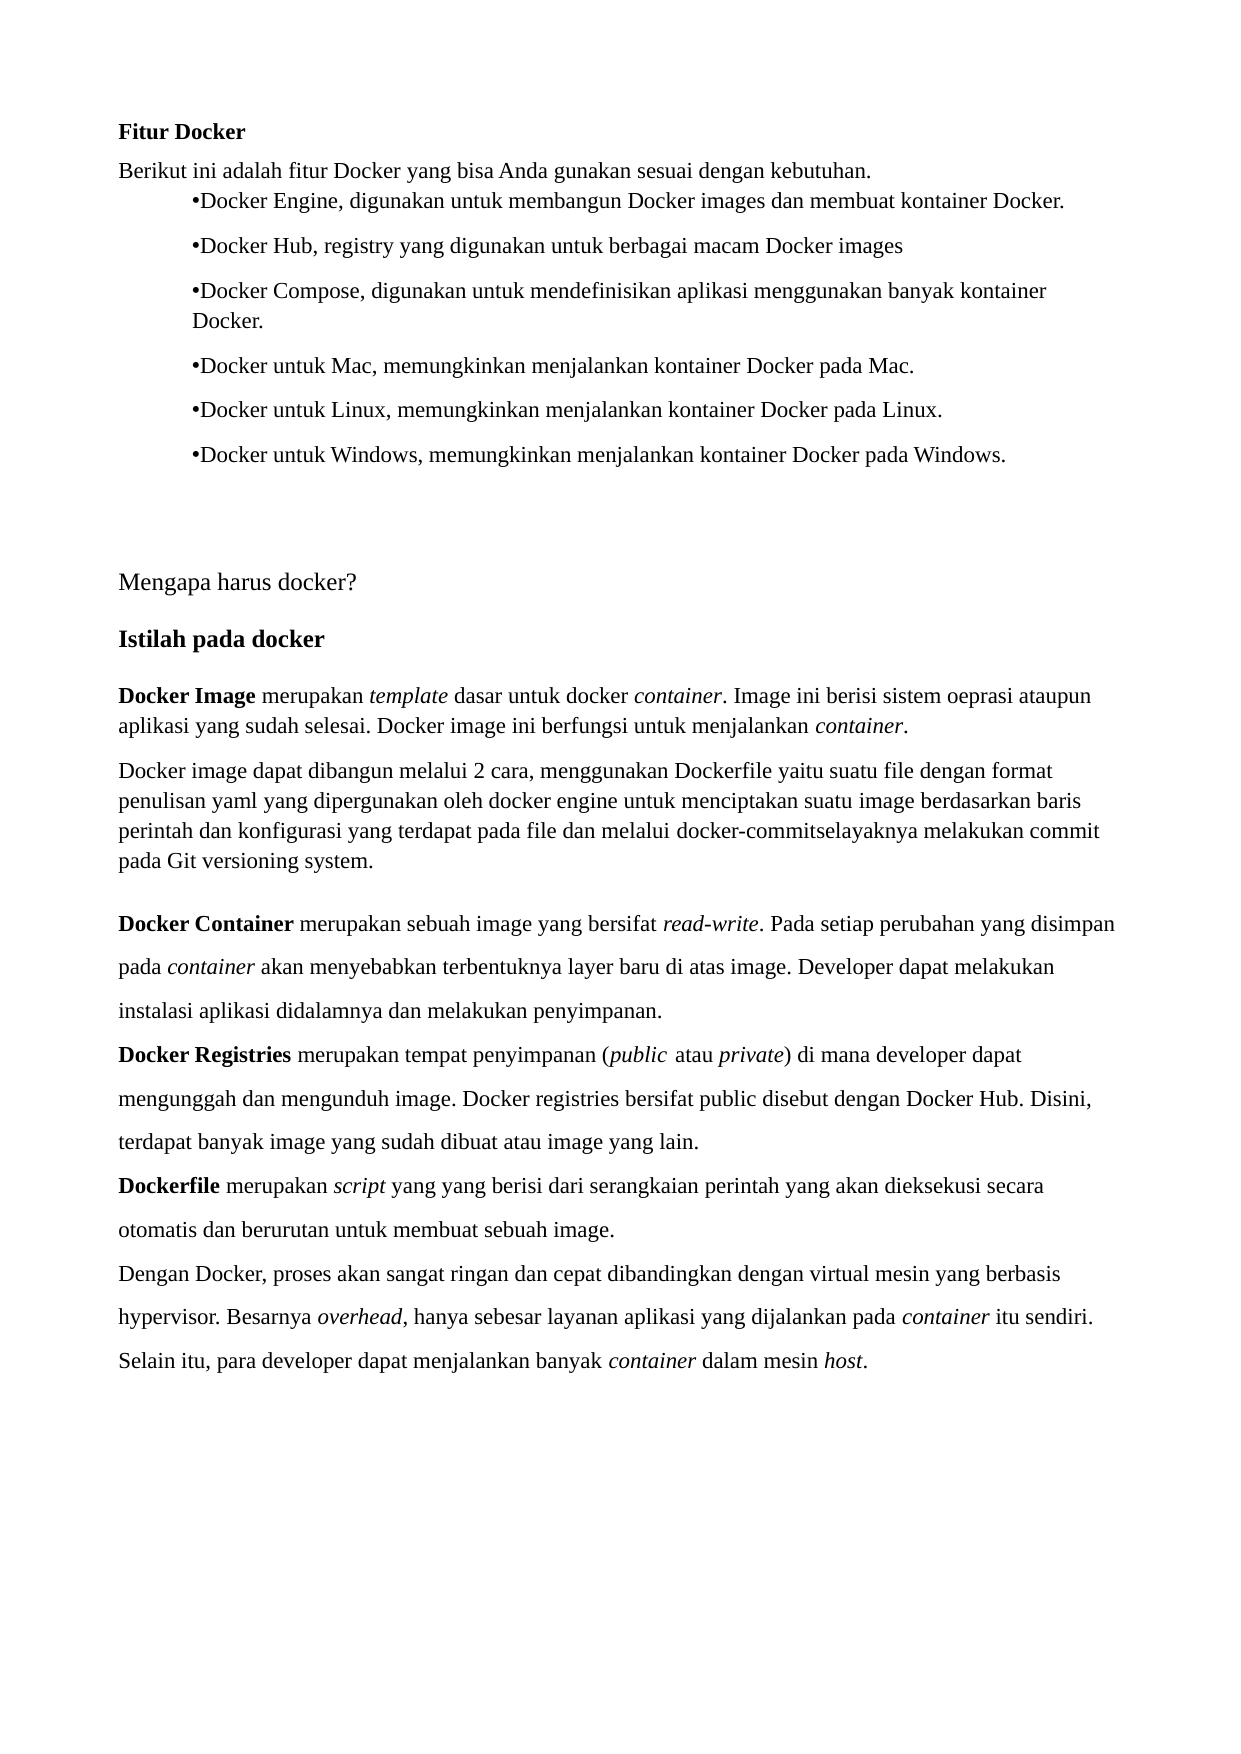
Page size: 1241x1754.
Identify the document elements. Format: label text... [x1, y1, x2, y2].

text Docker Image merupakan template dasar untuk docker container. Image ini berisi sistem oeprasi ataupun aplikasi yang sudah selesai. Docker image ini berfungsi untuk menjalankan container. [118, 682, 1122, 738]
text Docker Container merupakan sebuah image yang bersifat read-write. Pada setiap perubahan yang disimpan pada container akan menyebabkan terbentuknya layer baru di atas image. Developer dapat melakukan instalasi aplikasi didalamnya dan melakukan penyimpanan. [118, 892, 1122, 1023]
text Istilah pada docker [118, 624, 1122, 653]
list Docker Engine, digunakan untuk membangun Docker images dan membuat kontainer Docker. [118, 187, 1122, 213]
text Docker image dapat dibangun melalui 2 cara, menggunakan Dockerfile yaitu suatu file dengan format penulisan yaml yang dipergunakan oleh docker engine untuk menciptakan suatu image berdasarkan baris perintah dan konfigurasi yang terdapat pada file dan melalui docker-commitselayaknya melakukan commit pada Git versioning system. [118, 757, 1122, 874]
list Docker untuk Linux, memungkinkan menjalankan kontainer Docker pada Linux. [118, 397, 1122, 423]
list Docker untuk Windows, memungkinkan menjalankan kontainer Docker pada Windows. [118, 441, 1122, 468]
text Mengapa harus docker? [118, 567, 1122, 596]
list Docker Hub, registry yang digunakan untuk berbagai macam Docker images [118, 232, 1122, 258]
subtitle Fitur Docker [118, 118, 1122, 144]
text Berikut ini adalah fitur Docker yang bisa Anda gunakan sesuai dengan kebutuhan. [118, 157, 1122, 183]
list Docker untuk Mac, memungkinkan menjalankan kontainer Docker pada Mac. [118, 352, 1122, 378]
text Dockerfile merupakan script yang yang berisi dari serangkaian perintah yang akan dieksekusi secara otomatis dan berurutan untuk membuat sebuah image. [118, 1155, 1122, 1242]
list Docker Compose, digunakan untuk mendefinisikan aplikasi menggunakan banyak kontainer Docker. [118, 277, 1122, 333]
text Docker Registries merupakan tempat penyimpanan (public atau private) di mana developer dapat mengunggah dan mengunduh image. Docker registries bersifat public disebut dengan Docker Hub. Disini, terdapat banyak image yang sudah dibuat atau image yang lain. [118, 1023, 1122, 1155]
text Dengan Docker, proses akan sangat ringan dan cepat dibandingkan dengan virtual mesin yang berbasis hypervisor. Besarnya overhead, hanya sebesar layanan aplikasi yang dijalankan pada container itu sendiri. Selain itu, para developer dapat menjalankan banyak container dalam mesin host. [118, 1242, 1122, 1373]
